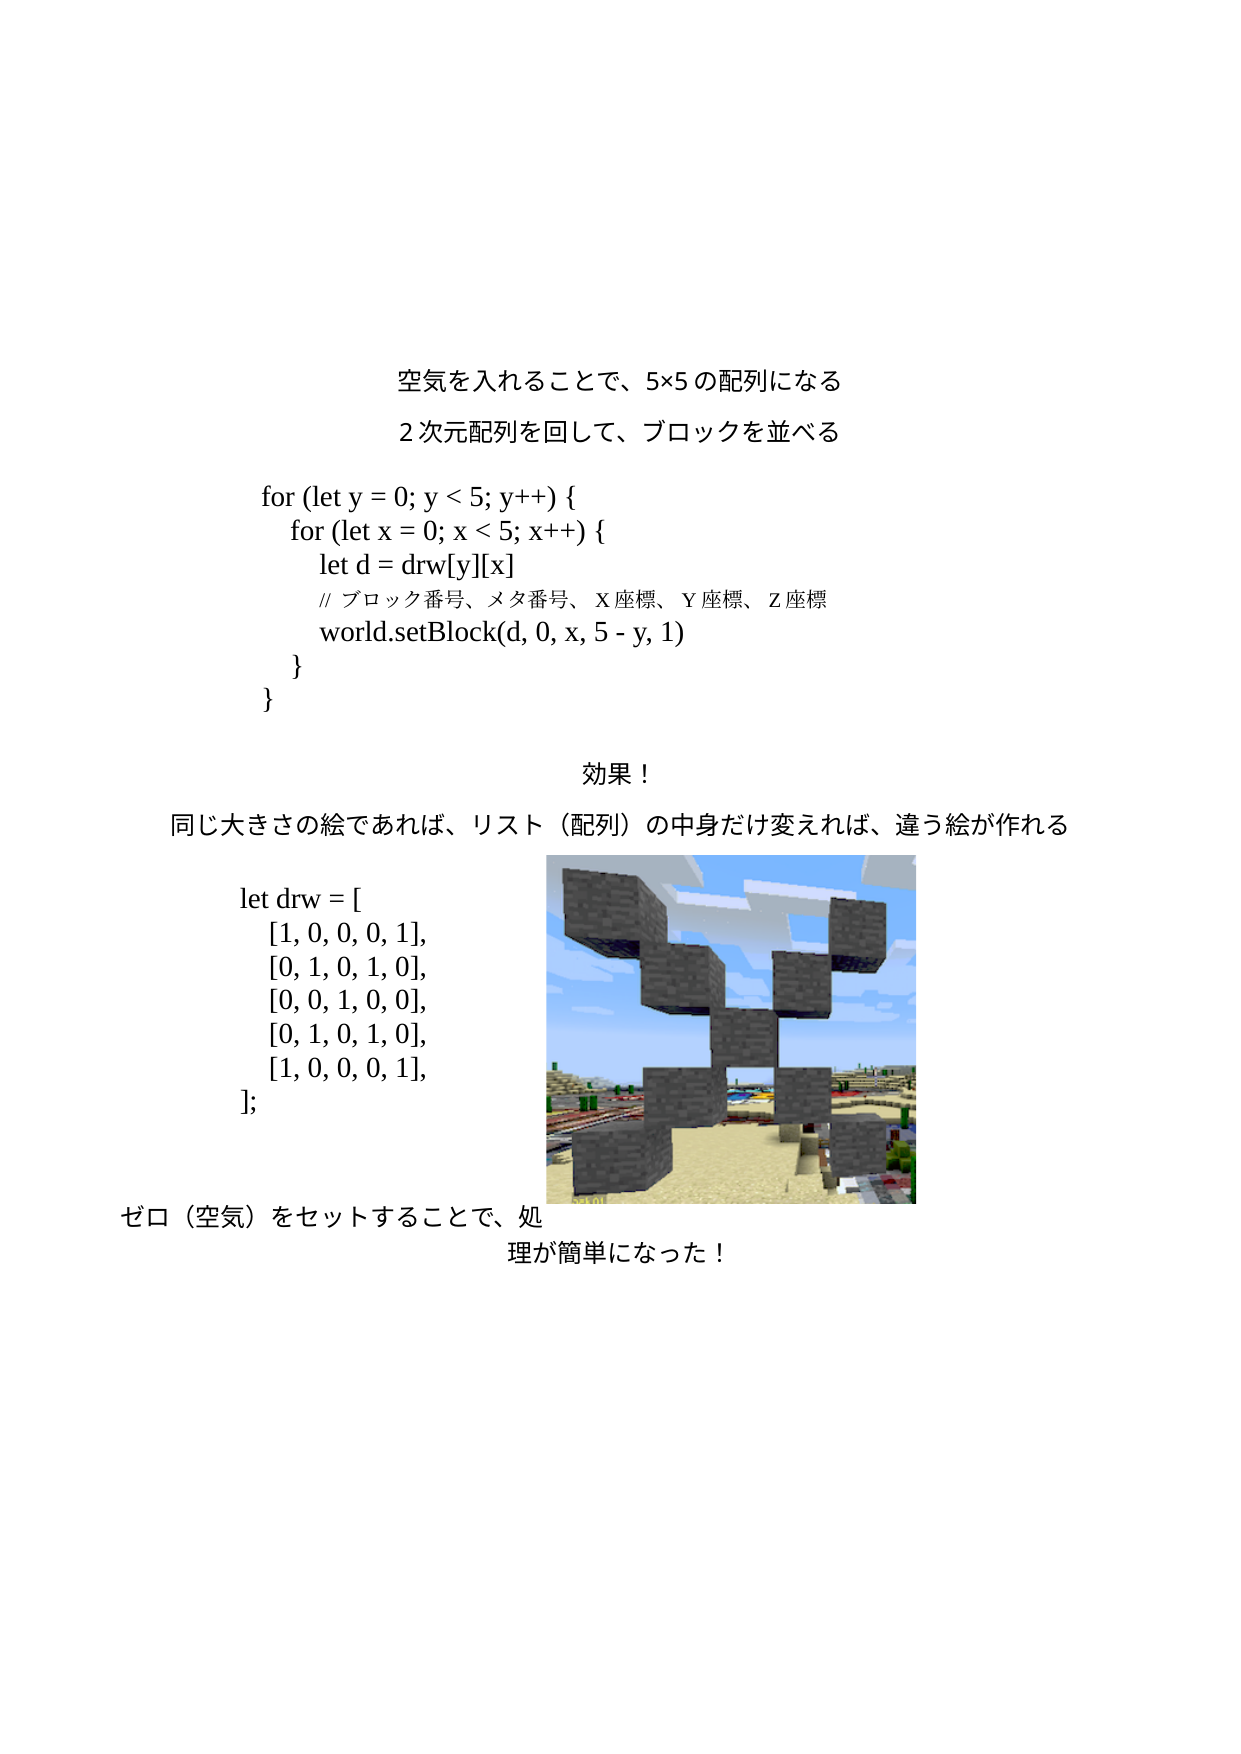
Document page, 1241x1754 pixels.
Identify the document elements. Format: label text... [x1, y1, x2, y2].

text 同じ大きさの絵であれば、リスト（配列）の中身だけ変えれば、違う絵が作れる [118, 806, 1122, 842]
text 空気を入れることで、5×5の配列になる [118, 361, 1122, 398]
text ゼロ（空気）をセットすることで、処理が簡単になった！ [118, 1197, 1122, 1269]
text 効果！ [118, 755, 1122, 791]
text 2次元配列を回して、ブロックを並べる [118, 412, 1122, 448]
picture [546, 855, 917, 1204]
